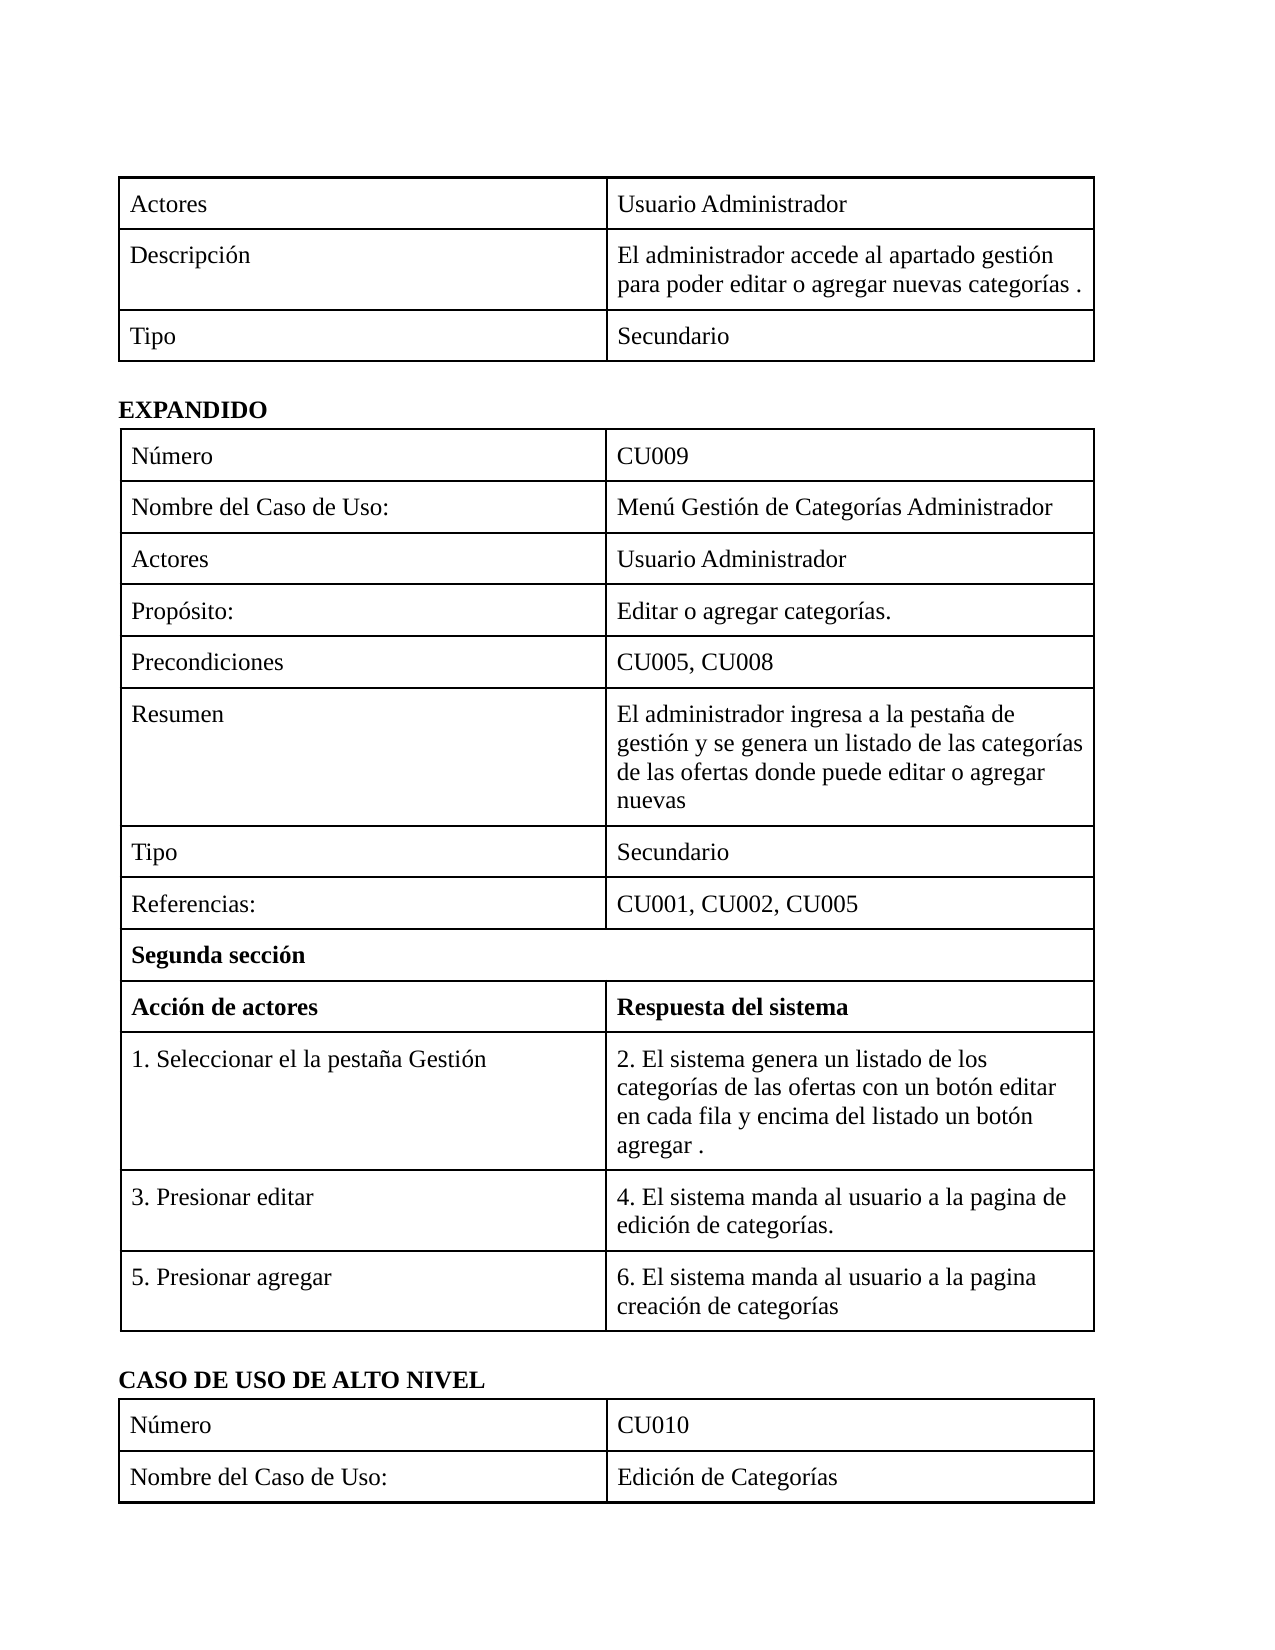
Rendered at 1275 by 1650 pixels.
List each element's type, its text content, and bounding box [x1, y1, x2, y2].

table_header CU010 [608, 1400, 1093, 1450]
table_cell CU001, CU002, CU005 [607, 878, 1093, 928]
table_header Número [122, 430, 605, 480]
table_cell Edición de Categorías [608, 1452, 1093, 1501]
table_cell Descripción [120, 230, 606, 308]
table_cell Segunda sección [122, 930, 1093, 979]
table_cell Secundario [607, 827, 1093, 876]
table_cell CU005, CU008 [607, 637, 1093, 687]
table_cell Actores [120, 179, 606, 228]
table_cell 5. Presionar agregar [122, 1252, 605, 1330]
table_cell Menú Gestión de Categorías Administrador [607, 482, 1093, 532]
table_cell 3. Presionar editar [122, 1171, 605, 1249]
table_cell Secundario [608, 311, 1093, 360]
table_cell Nombre del Caso de Uso: [120, 1452, 606, 1501]
table_cell El administrador ingresa a la pestaña de gestión y se genera un listado de las categorías de las ofertas donde puede editar o agregar nuevas [607, 689, 1093, 824]
table_cell Acción de actores [122, 982, 605, 1031]
table_cell Propósito: [122, 585, 605, 635]
table_cell Precondiciones [122, 637, 605, 687]
table_cell Actores [122, 534, 605, 583]
table_cell Editar o agregar categorías. [607, 585, 1093, 635]
table_header Número [120, 1400, 606, 1450]
table_cell 6. El sistema manda al usuario a la pagina creación de categorías [607, 1252, 1093, 1330]
table_cell 1. Seleccionar el la pestaña Gestión [122, 1033, 605, 1169]
table_cell Usuario Administrador [608, 179, 1093, 228]
text EXPANDIDO [118, 395, 1157, 424]
table_cell 2. El sistema genera un listado de los categorías de las ofertas con un botón editar en cada fila y encima del listado un botón agregar . [607, 1033, 1093, 1169]
table_cell 4. El sistema manda al usuario a la pagina de edición de categorías. [607, 1171, 1093, 1249]
table_header CU009 [607, 430, 1093, 480]
table_cell Respuesta del sistema [607, 982, 1093, 1031]
table_cell El administrador accede al apartado gestión para poder editar o agregar nuevas categorías . [608, 230, 1093, 308]
table_cell Tipo [122, 827, 605, 876]
table_cell Usuario Administrador [607, 534, 1093, 583]
table_cell Referencias: [122, 878, 605, 928]
text CASO DE USO DE ALTO NIVEL [118, 1365, 1157, 1394]
table_cell Tipo [120, 311, 606, 360]
table_cell Nombre del Caso de Uso: [122, 482, 605, 532]
table_cell Resumen [122, 689, 605, 824]
